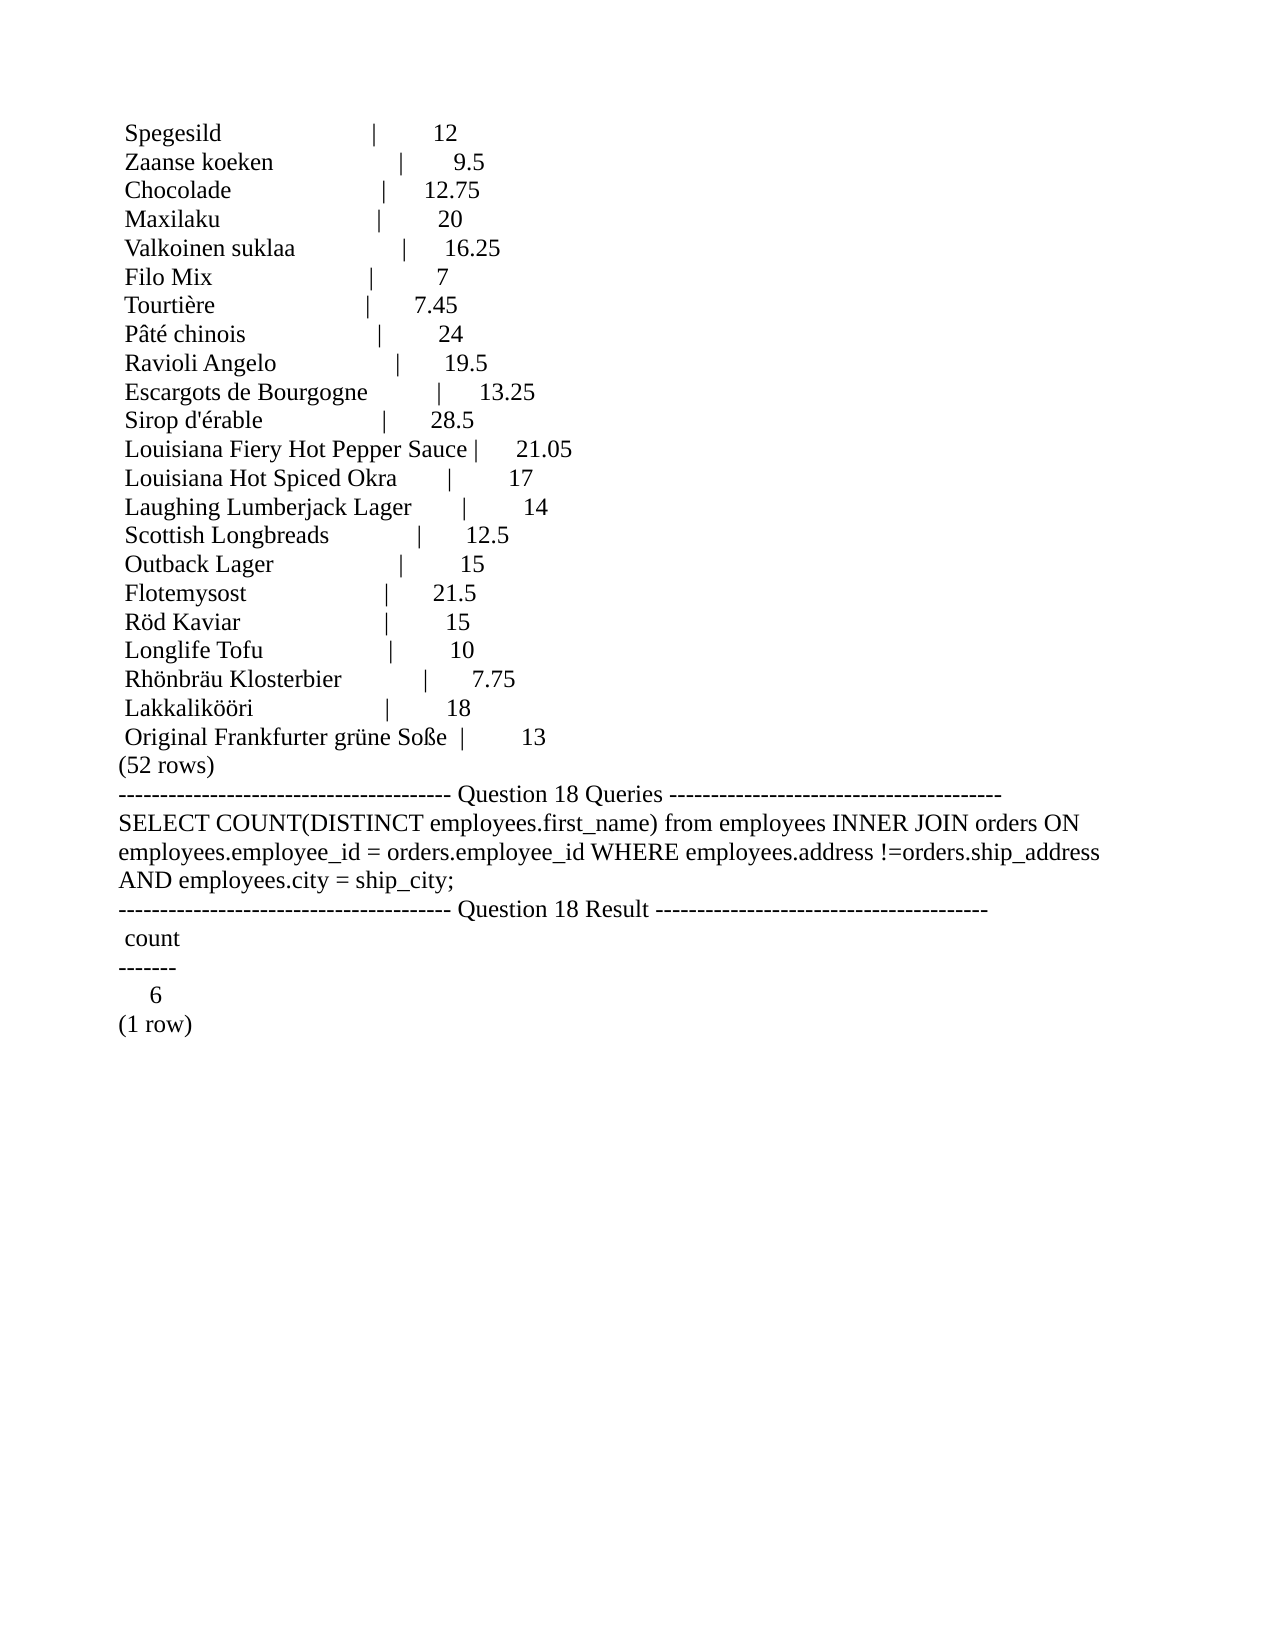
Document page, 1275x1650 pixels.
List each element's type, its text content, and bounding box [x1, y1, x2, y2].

text Zaanse koeken | 9.5 [118, 147, 1157, 176]
text Röd Kaviar | 15 [118, 607, 1157, 636]
text Lakkalikööri | 18 [118, 693, 1157, 722]
text ---------------------------------------- Question 18 Result ---------------------------------------- [118, 894, 1157, 923]
text Louisiana Fiery Hot Pepper Sauce | 21.05 [118, 434, 1157, 463]
text ---------------------------------------- Question 18 Queries ---------------------------------------- [118, 779, 1157, 808]
text SELECT COUNT(DISTINCT employees.first_name) from employees INNER JOIN orders ON employees.employee_id = orders.employee_id WHERE employees.address !=orders.ship_address AND employees.city = ship_city; [118, 808, 1157, 894]
text Louisiana Hot Spiced Okra | 17 [118, 463, 1157, 492]
text Ravioli Angelo | 19.5 [118, 348, 1157, 377]
text 6 [118, 981, 1157, 1009]
text (1 row) [118, 1009, 1157, 1038]
text Chocolade | 12.75 [118, 176, 1157, 204]
text ------- [118, 952, 1157, 981]
text Sirop d'érable | 28.5 [118, 406, 1157, 434]
text Laughing Lumberjack Lager | 14 [118, 492, 1157, 521]
text Escargots de Bourgogne | 13.25 [118, 377, 1157, 406]
text Scottish Longbreads | 12.5 [118, 521, 1157, 549]
text Flotemysost | 21.5 [118, 578, 1157, 607]
text Rhönbräu Klosterbier | 7.75 [118, 664, 1157, 693]
text Filo Mix | 7 [118, 262, 1157, 291]
text Pâté chinois | 24 [118, 319, 1157, 348]
text Maxilaku | 20 [118, 204, 1157, 233]
text Tourtière | 7.45 [118, 291, 1157, 319]
text Spegesild | 12 [118, 118, 1157, 147]
text Longlife Tofu | 10 [118, 636, 1157, 664]
text Valkoinen suklaa | 16.25 [118, 233, 1157, 262]
text Original Frankfurter grüne Soße | 13 [118, 722, 1157, 751]
text (52 rows) [118, 751, 1157, 779]
text count [118, 923, 1157, 952]
text Outback Lager | 15 [118, 549, 1157, 578]
